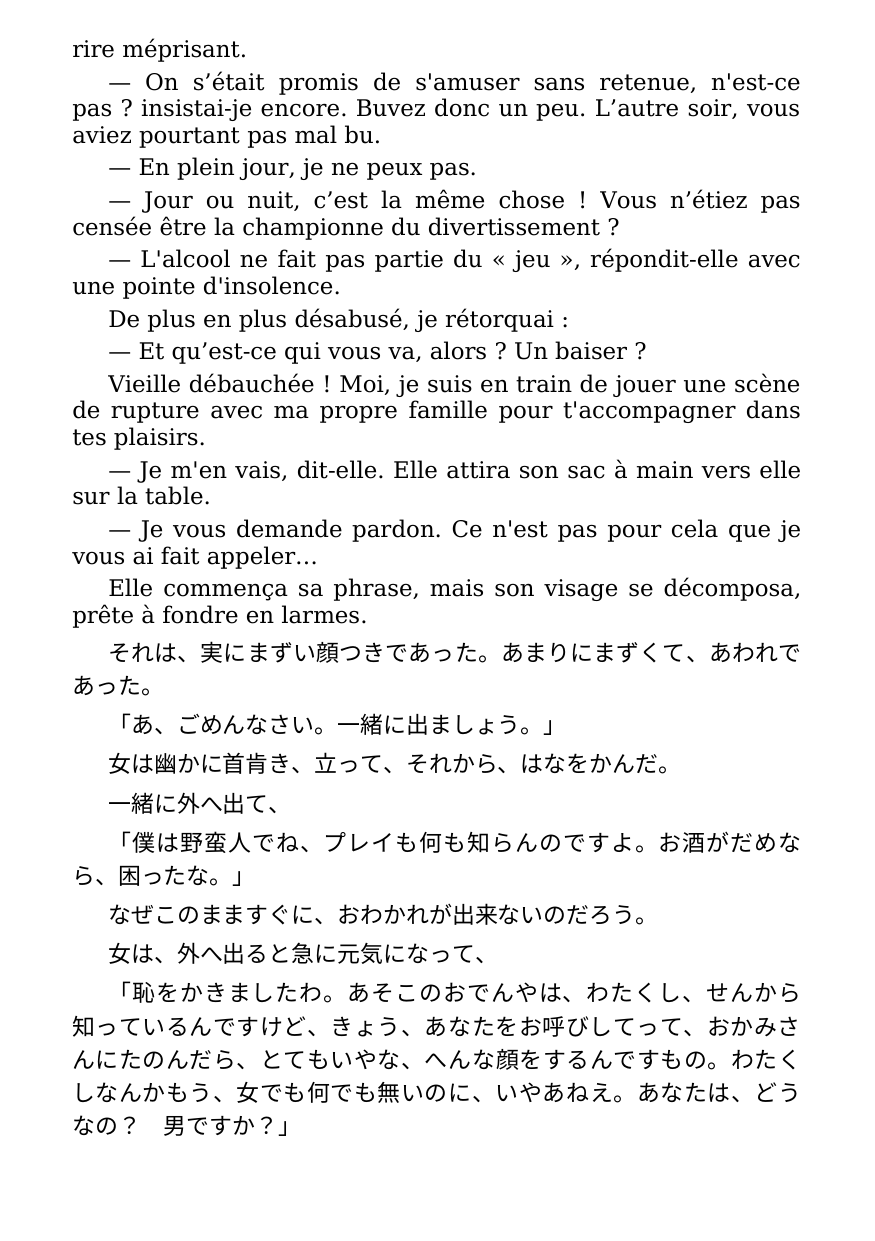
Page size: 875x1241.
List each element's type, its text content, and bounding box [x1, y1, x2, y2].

text rire méprisant. [72, 36, 802, 63]
text 一緒に外へ出て、 [72, 785, 802, 819]
text なぜこのまますぐに、おわかれが出来ないのだろう。 [72, 897, 802, 930]
text — Je vous demande pardon. Ce n'est pas pour cela que je vous ai fait appeler… [72, 516, 802, 569]
text — On s’était promis de s'amuser sans retenue, n'est-ce pas ? insistai-je encore. Buvez donc un peu. L’autre soir, vous aviez pourtant pas mal bu. [72, 69, 802, 149]
text 「僕は野蛮人でね、プレイも何も知らんのですよ。お酒がだめなら、困ったな。」 [72, 824, 802, 891]
text Elle commença sa phrase, mais son visage se décomposa, prête à fondre en larmes. [72, 575, 802, 629]
text 女は幽かに首肯き、立って、それから、はなをかんだ。 [72, 746, 802, 779]
text — En plein jour, je ne peux pas. [72, 154, 802, 181]
text 「あ、ごめんなさい。一緒に出ましょう。」 [72, 707, 802, 740]
text — Je m'en vais, dit-elle. Elle attira son sac à main vers elle sur la table. [72, 457, 802, 510]
text Vieille débauchée ! Moi, je suis en train de jouer une scène de rupture avec ma propre famille pour t'accompagner dans tes plaisirs. [72, 371, 802, 451]
text 女は、外へ出ると急に元気になって、 [72, 936, 802, 969]
text — L'alcool ne fait pas partie du « jeu », répondit-elle avec une pointe d'insolence. [72, 246, 802, 300]
text — Jour ou nuit, c’est la même chose ! Vous n’étiez pas censée être la championne du divertissement ? [72, 187, 802, 241]
text それは、実にまずい顔つきであった。あまりにまずくて、あわれであった。 [72, 635, 802, 701]
text De plus en plus désabusé, je rétorquai : [72, 306, 802, 332]
text 「恥をかきましたわ。あそこのおでんやは、わたくし、せんから知っているんですけど、きょう、あなたをお呼びしてって、おかみさんにたのんだら、とてもいやな、へんな顔をするんですもの。わたくしなんかもう、女でも何でも無いのに、いやあねえ。あなたは、どうなの？ 男ですか？」 [72, 975, 802, 1141]
text — Et qu’est-ce qui vous va, alors ? Un baiser ? [72, 338, 802, 365]
